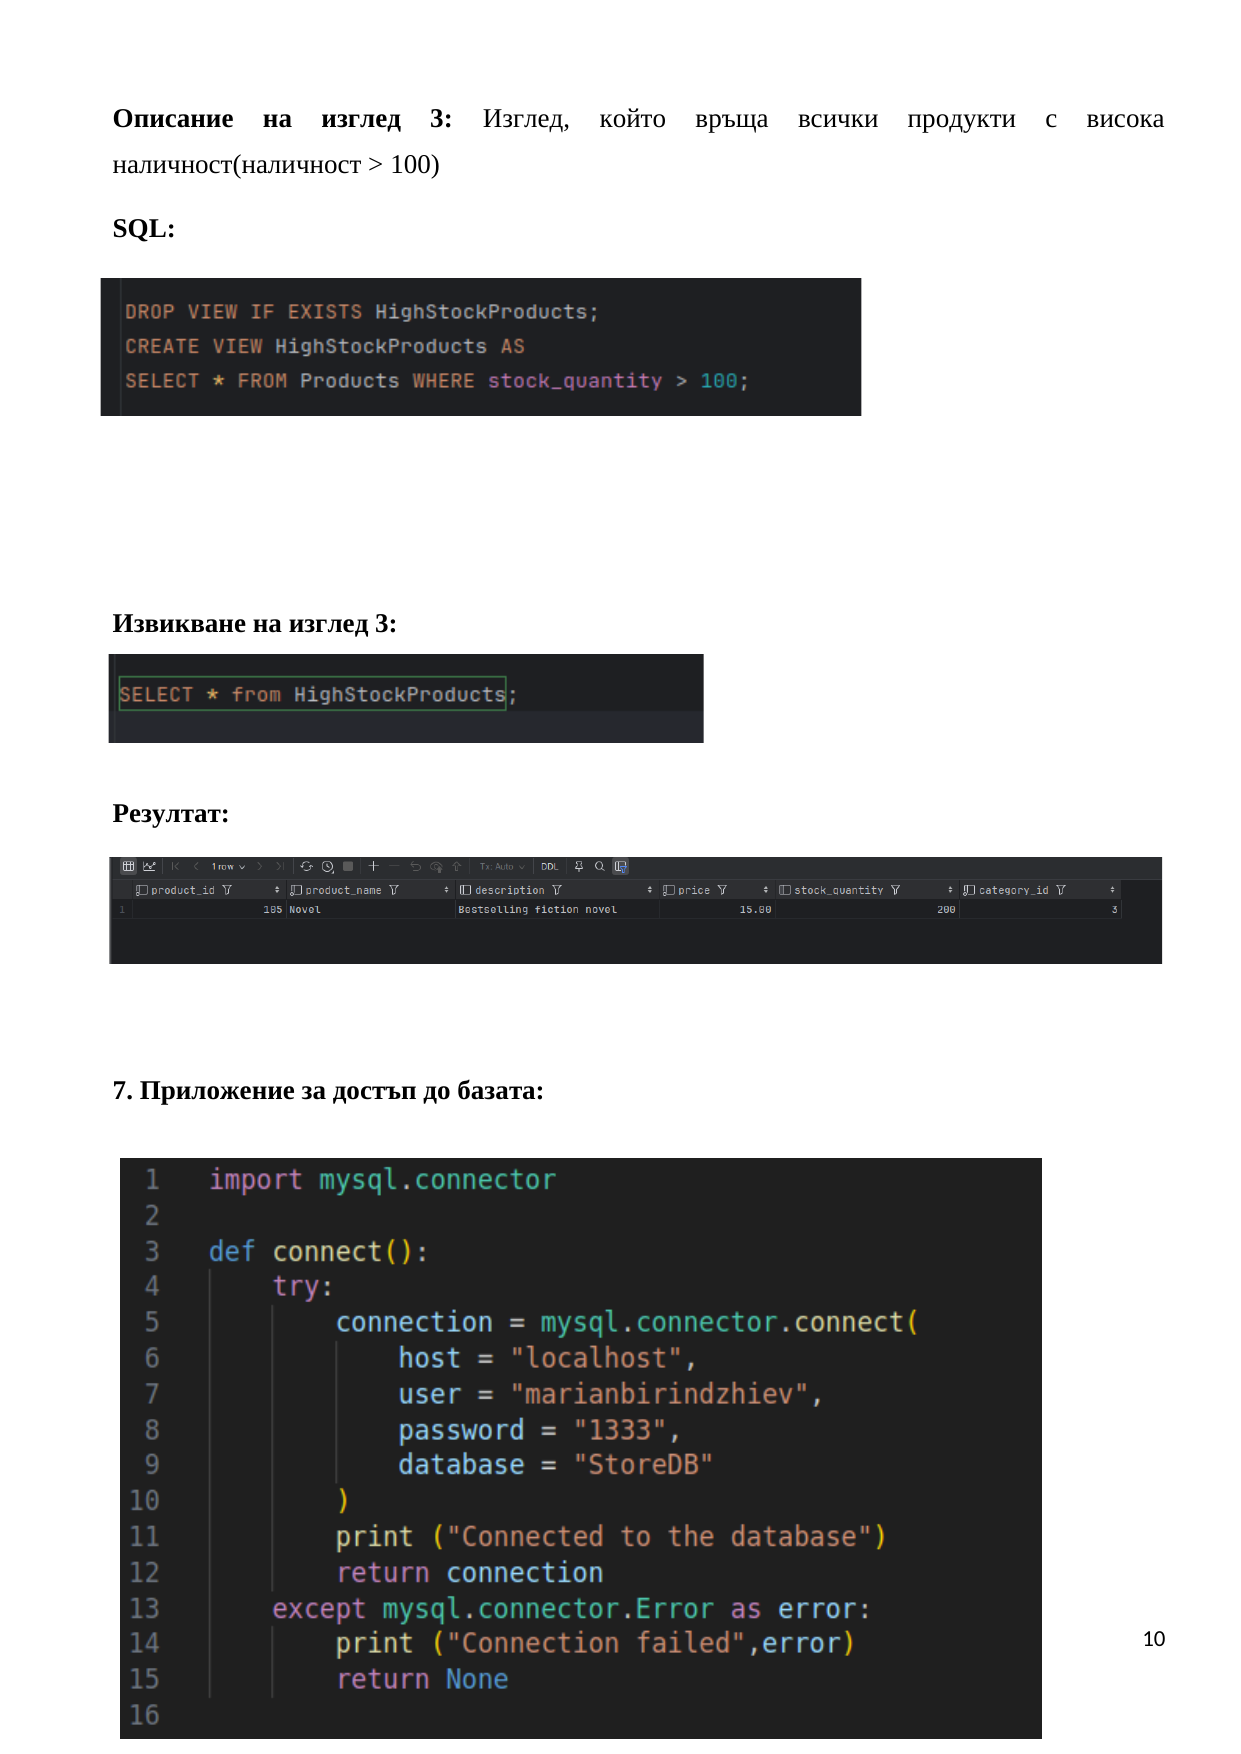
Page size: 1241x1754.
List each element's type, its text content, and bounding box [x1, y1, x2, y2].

text SQL: [112, 212, 1165, 243]
text Резултат: [112, 797, 1165, 828]
picture [109, 857, 1163, 964]
picture [120, 1158, 1042, 1739]
text Описание на изглед 3: Изглед, който връща всички продукти с висока наличност(наличност > 100) [112, 102, 1165, 179]
picture [108, 654, 704, 743]
text Извикване на изглед 3: [112, 607, 1165, 638]
picture [100, 278, 862, 416]
text 7. Приложение за достъп до базата: [112, 1074, 1165, 1106]
